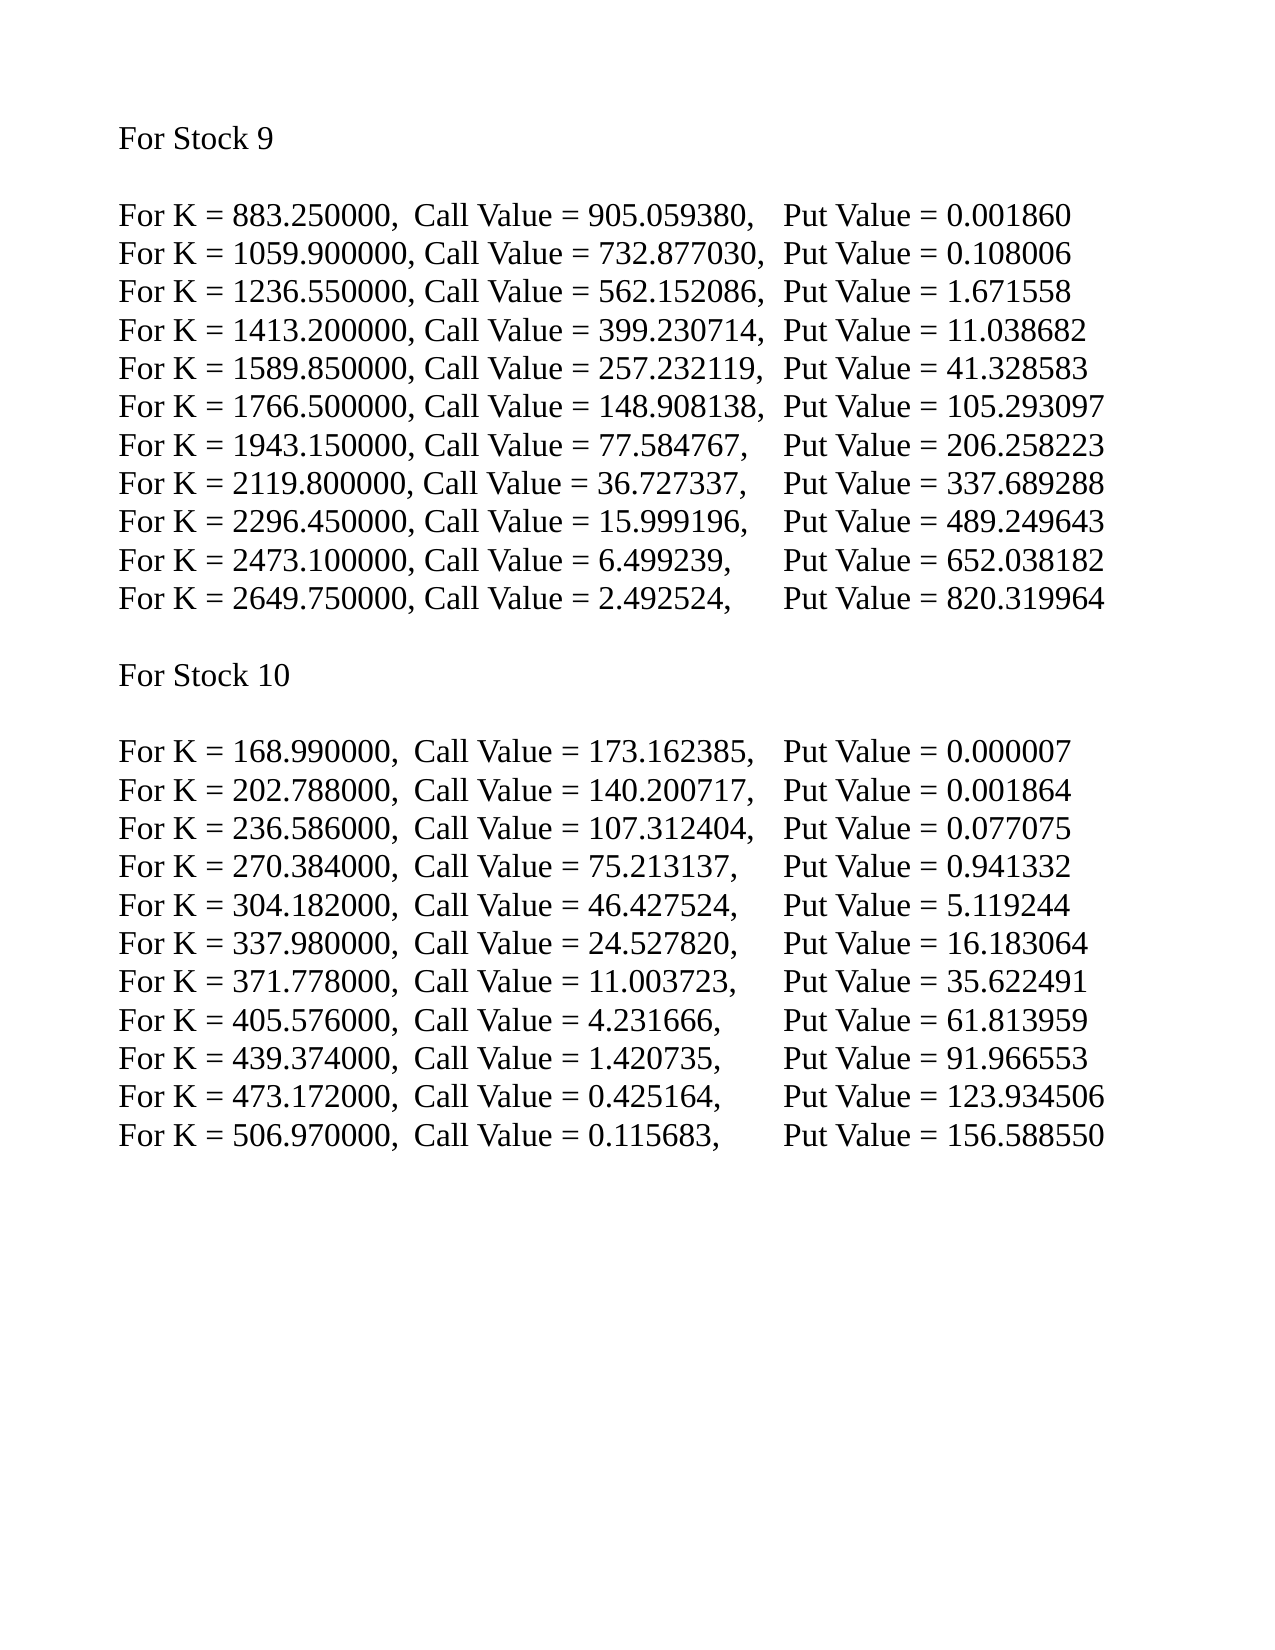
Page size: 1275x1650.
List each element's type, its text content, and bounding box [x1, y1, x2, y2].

text For K = 439.374000, Call Value = 1.420735, Put Value = 91.966553 [118, 1038, 1157, 1076]
text For Stock 9 [118, 118, 1157, 156]
text For K = 304.182000, Call Value = 46.427524, Put Value = 5.119244 [118, 885, 1157, 923]
text For K = 168.990000, Call Value = 173.162385, Put Value = 0.000007 [118, 731, 1157, 770]
text For K = 506.970000, Call Value = 0.115683, Put Value = 156.588550 [118, 1115, 1157, 1153]
text For K = 883.250000, Call Value = 905.059380, Put Value = 0.001860 [118, 195, 1157, 233]
text For K = 2296.450000, Call Value = 15.999196, Put Value = 489.249643 [118, 501, 1157, 540]
text For K = 1766.500000, Call Value = 148.908138, Put Value = 105.293097 [118, 386, 1157, 425]
text For K = 1236.550000, Call Value = 562.152086, Put Value = 1.671558 [118, 271, 1157, 310]
text For K = 270.384000, Call Value = 75.213137, Put Value = 0.941332 [118, 846, 1157, 885]
text For K = 2473.100000, Call Value = 6.499239, Put Value = 652.038182 [118, 540, 1157, 578]
text For K = 2119.800000, Call Value = 36.727337, Put Value = 337.689288 [118, 463, 1157, 501]
text For Stock 10 [118, 655, 1157, 693]
text For K = 405.576000, Call Value = 4.231666, Put Value = 61.813959 [118, 1000, 1157, 1038]
text For K = 1059.900000, Call Value = 732.877030, Put Value = 0.108006 [118, 233, 1157, 271]
text For K = 2649.750000, Call Value = 2.492524, Put Value = 820.319964 [118, 578, 1157, 616]
text For K = 1589.850000, Call Value = 257.232119, Put Value = 41.328583 [118, 348, 1157, 386]
text For K = 1413.200000, Call Value = 399.230714, Put Value = 11.038682 [118, 310, 1157, 348]
text For K = 473.172000, Call Value = 0.425164, Put Value = 123.934506 [118, 1076, 1157, 1115]
text For K = 236.586000, Call Value = 107.312404, Put Value = 0.077075 [118, 808, 1157, 846]
text For K = 371.778000, Call Value = 11.003723, Put Value = 35.622491 [118, 961, 1157, 1000]
text For K = 1943.150000, Call Value = 77.584767, Put Value = 206.258223 [118, 425, 1157, 463]
text For K = 202.788000, Call Value = 140.200717, Put Value = 0.001864 [118, 770, 1157, 808]
text For K = 337.980000, Call Value = 24.527820, Put Value = 16.183064 [118, 923, 1157, 961]
